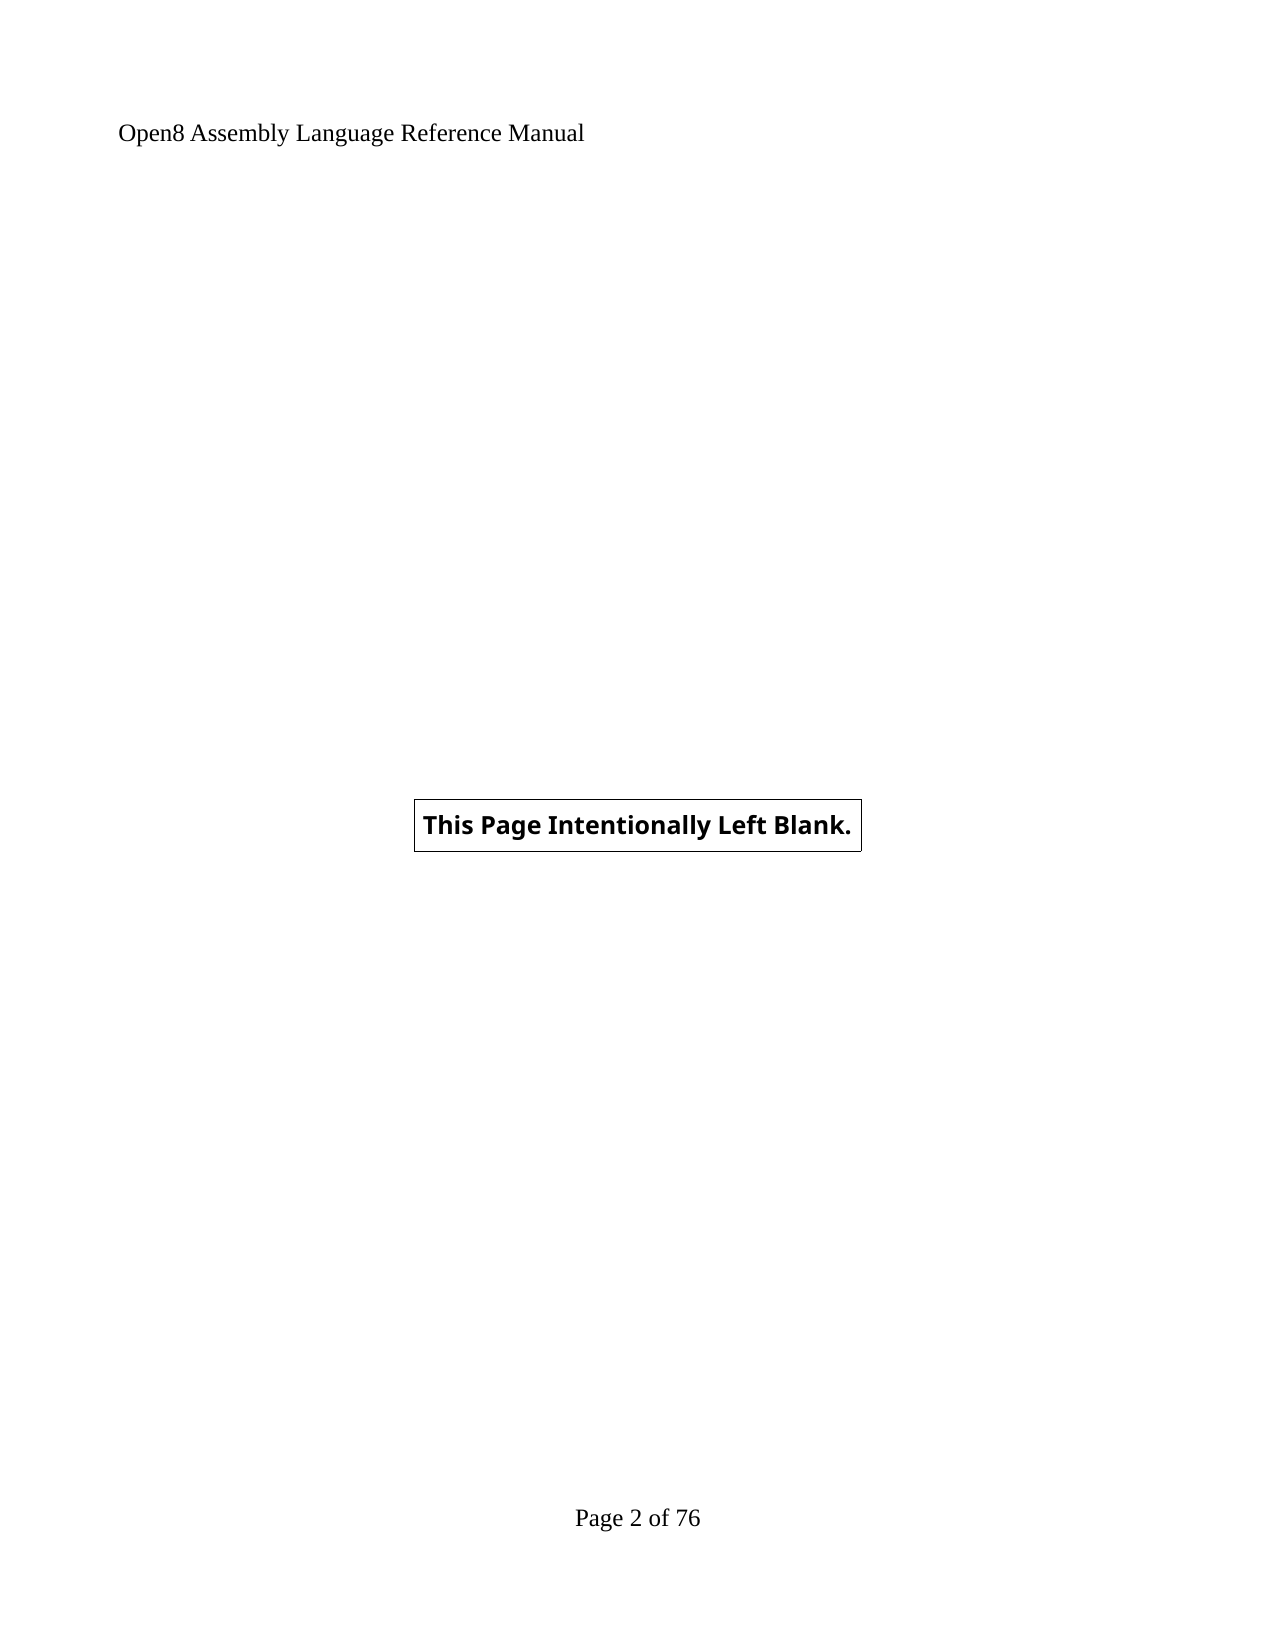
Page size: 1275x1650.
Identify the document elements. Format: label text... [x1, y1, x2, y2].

text This Page Intentionally Left Blank. [423, 808, 852, 842]
